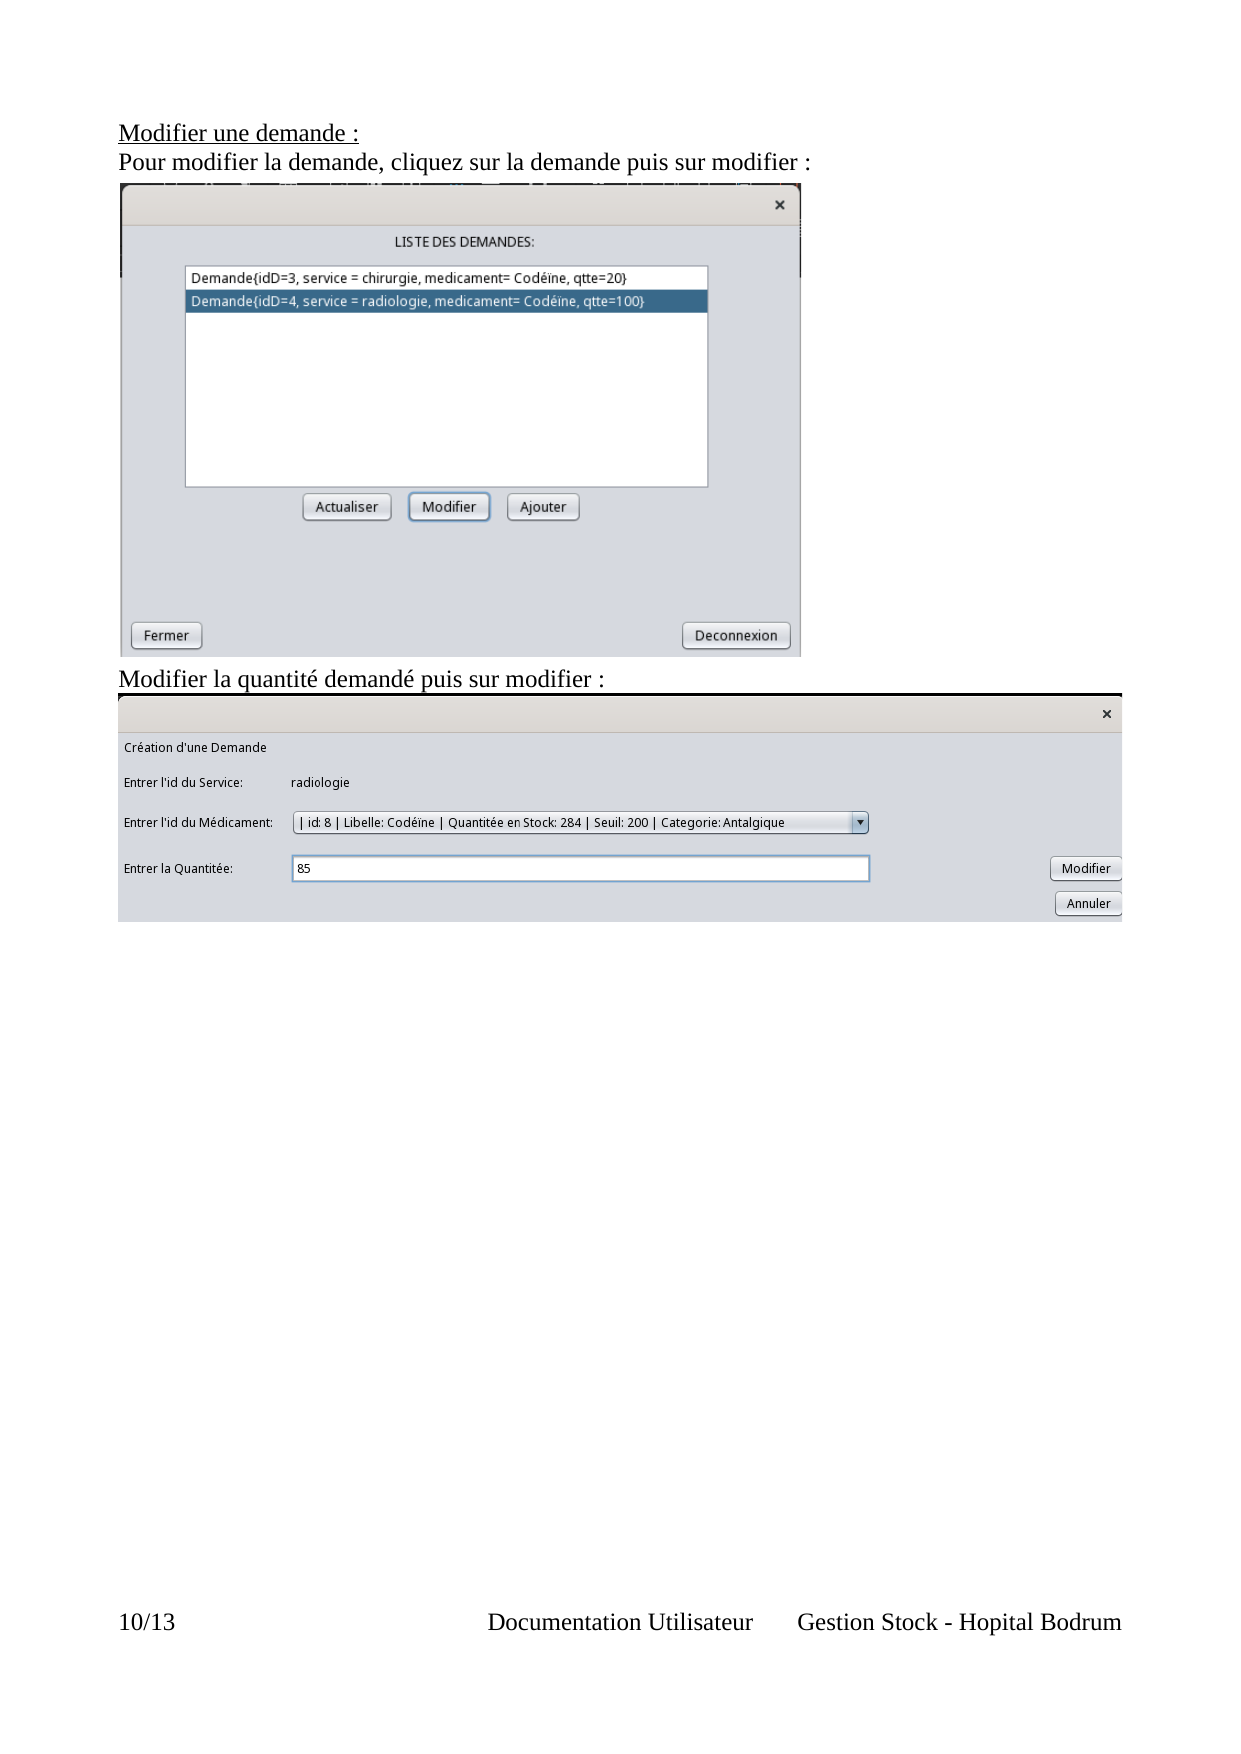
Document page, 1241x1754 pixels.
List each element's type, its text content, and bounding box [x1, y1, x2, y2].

text Modifier une demande : [118, 118, 1122, 147]
picture [120, 183, 802, 657]
text Pour modifier la demande, cliquez sur la demande puis sur modifier : [118, 147, 1122, 176]
picture [118, 693, 1123, 922]
text Modifier la quantité demandé puis sur modifier : [118, 664, 1122, 693]
